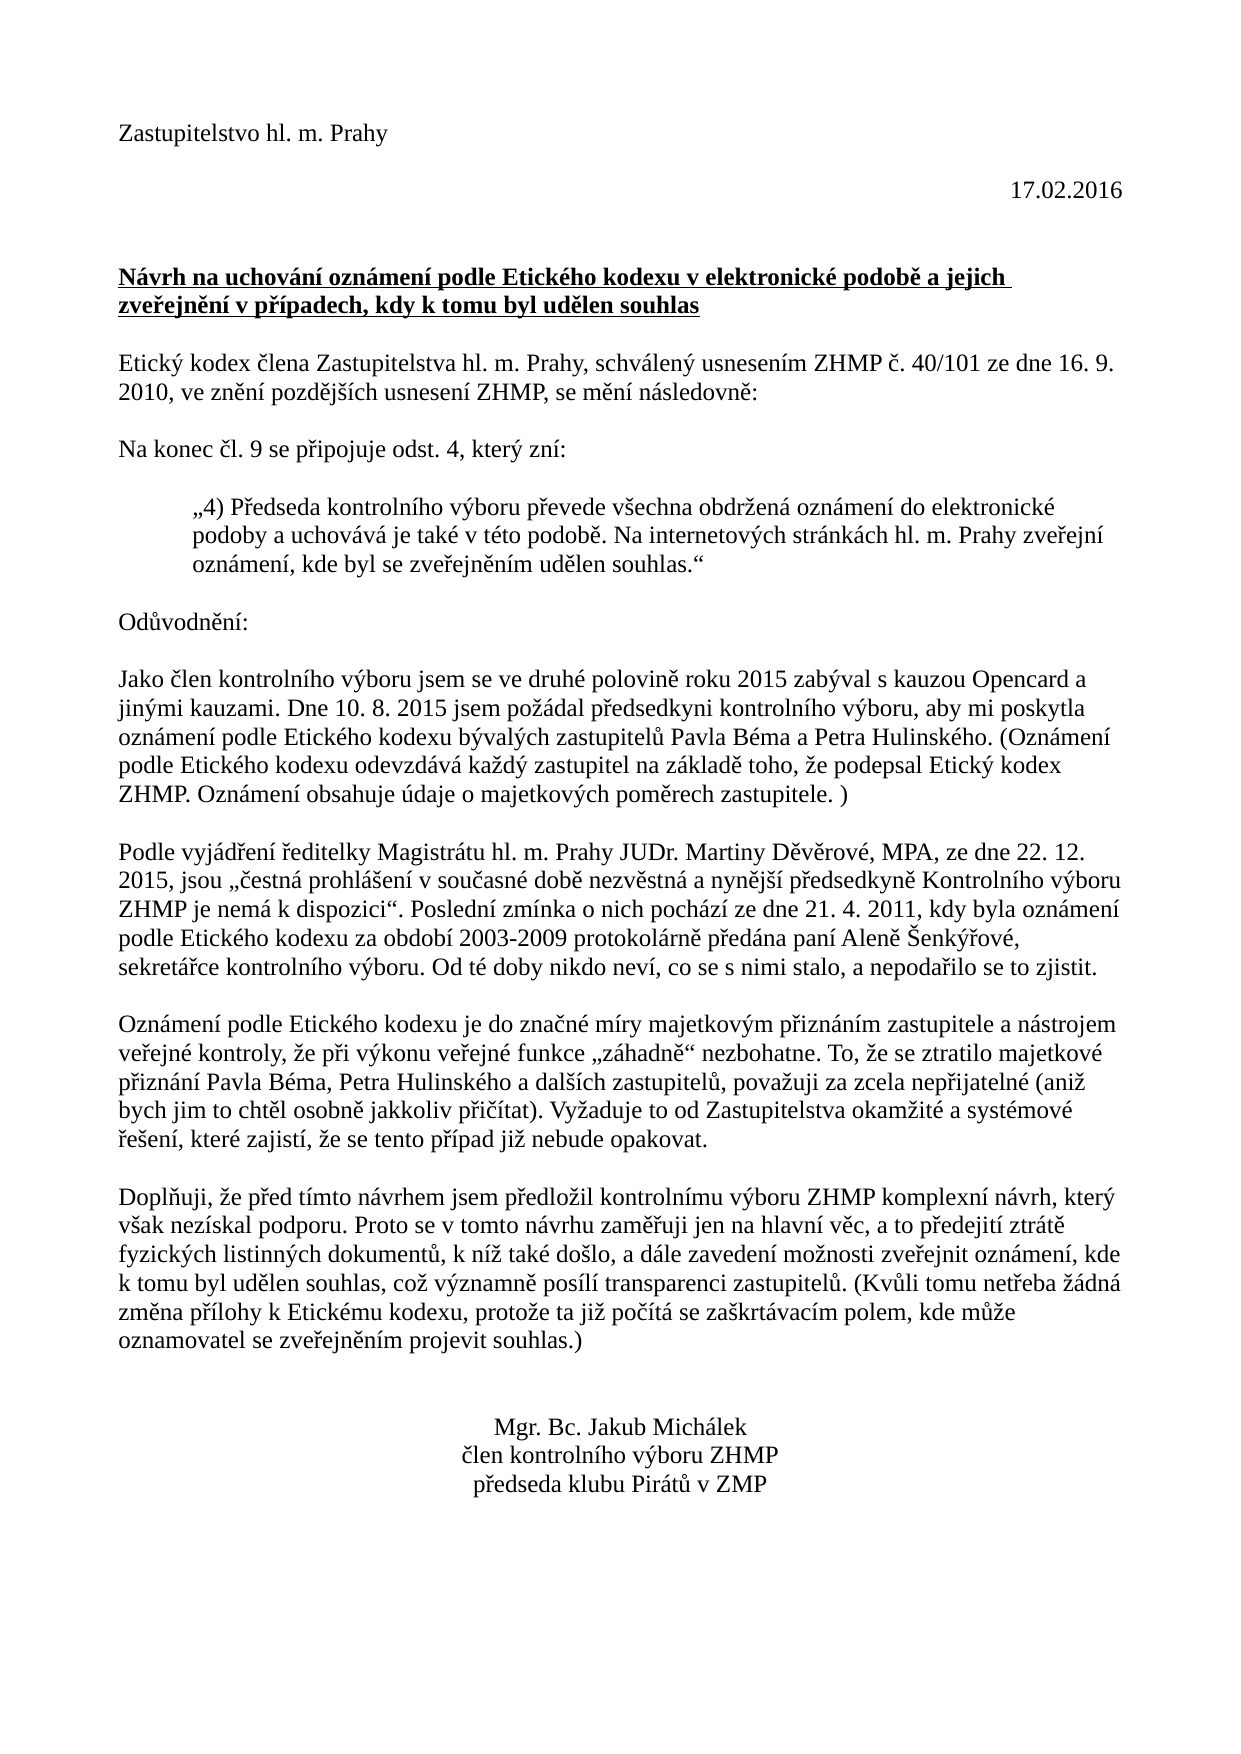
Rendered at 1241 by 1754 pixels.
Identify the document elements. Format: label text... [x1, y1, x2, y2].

text Doplňuji, že před tímto návrhem jsem předložil kontrolnímu výboru ZHMP komplexní návrh, který však nezískal podporu. Proto se v tomto návrhu zaměřuji jen na hlavní věc, a to předejití ztrátě fyzických listinných dokumentů, k níž také došlo, a dále zavedení možnosti zveřejnit oznámení, kde k tomu byl udělen souhlas, což významně posílí transparenci zastupitelů. (Kvůli tomu netřeba žádná změna přílohy k Etickému kodexu, protože ta již počítá se zaškrtávacím polem, kde může oznamovatel se zveřejněním projevit souhlas.) [118, 1182, 1122, 1354]
text 17.02.2016 [118, 176, 1122, 204]
text Mgr. Bc. Jakub Michálek [118, 1412, 1122, 1441]
text Na konec čl. 9 se připojuje odst. 4, který zní: [118, 434, 1122, 463]
text Jako člen kontrolního výboru jsem se ve druhé polovině roku 2015 zabýval s kauzou Opencard a jinými kauzami. Dne 10. 8. 2015 jsem požádal předsedkyni kontrolního výboru, aby mi poskytla oznámení podle Etického kodexu bývalých zastupitelů Pavla Béma a Petra Hulinského. (Oznámení podle Etického kodexu odevzdává každý zastupitel na základě toho, že podepsal Etický kodex ZHMP. Oznámení obsahuje údaje o majetkových poměrech zastupitele. ) [118, 664, 1122, 808]
text Etický kodex člena Zastupitelstva hl. m. Prahy, schválený usnesením ZHMP č. 40/101 ze dne 16. 9. 2010, ve znění pozdějších usnesení ZHMP, se mění následovně: [118, 348, 1122, 406]
text Zastupitelstvo hl. m. Prahy [118, 118, 1122, 147]
text Oznámení podle Etického kodexu je do značné míry majetkovým přiznáním zastupitele a nástrojem veřejné kontroly, že při výkonu veřejné funkce „záhadně“ nezbohatne. To, že se ztratilo majetkové přiznání Pavla Béma, Petra Hulinského a dalších zastupitelů, považuji za zcela nepřijatelné (aniž bych jim to chtěl osobně jakkoliv přičítat). Vyžaduje to od Zastupitelstva okamžité a systémové řešení, které zajistí, že se tento případ již nebude opakovat. [118, 1009, 1122, 1153]
text předseda klubu Pirátů v ZMP [118, 1469, 1122, 1498]
text Odůvodnění: [118, 607, 1122, 636]
text Podle vyjádření ředitelky Magistrátu hl. m. Prahy JUDr. Martiny Děvěrové, MPA, ze dne 22. 12. 2015, jsou „čestná prohlášení v současné době nezvěstná a nynější předsedkyně Kontrolního výboru ZHMP je nemá k dispozici“. Poslední zmínka o nich pochází ze dne 21. 4. 2011, kdy byla oznámení podle Etického kodexu za období 2003-2009 protokolárně předána paní Aleně Šenkýřové, sekretářce kontrolního výboru. Od té doby nikdo neví, co se s nimi stalo, a nepodařilo se to zjistit. [118, 837, 1122, 981]
text člen kontrolního výboru ZHMP [118, 1441, 1122, 1469]
text „4) Předseda kontrolního výboru převede všechna obdržená oznámení do elektronické podoby a uchovává je také v této podobě. Na internetových stránkách hl. m. Prahy zveřejní oznámení, kde byl se zveřejněním udělen souhlas.“ [192, 492, 1122, 578]
text Návrh na uchování oznámení podle Etického kodexu v elektronické podobě a jejich zveřejnění v případech, kdy k tomu byl udělen souhlas [118, 262, 1122, 319]
